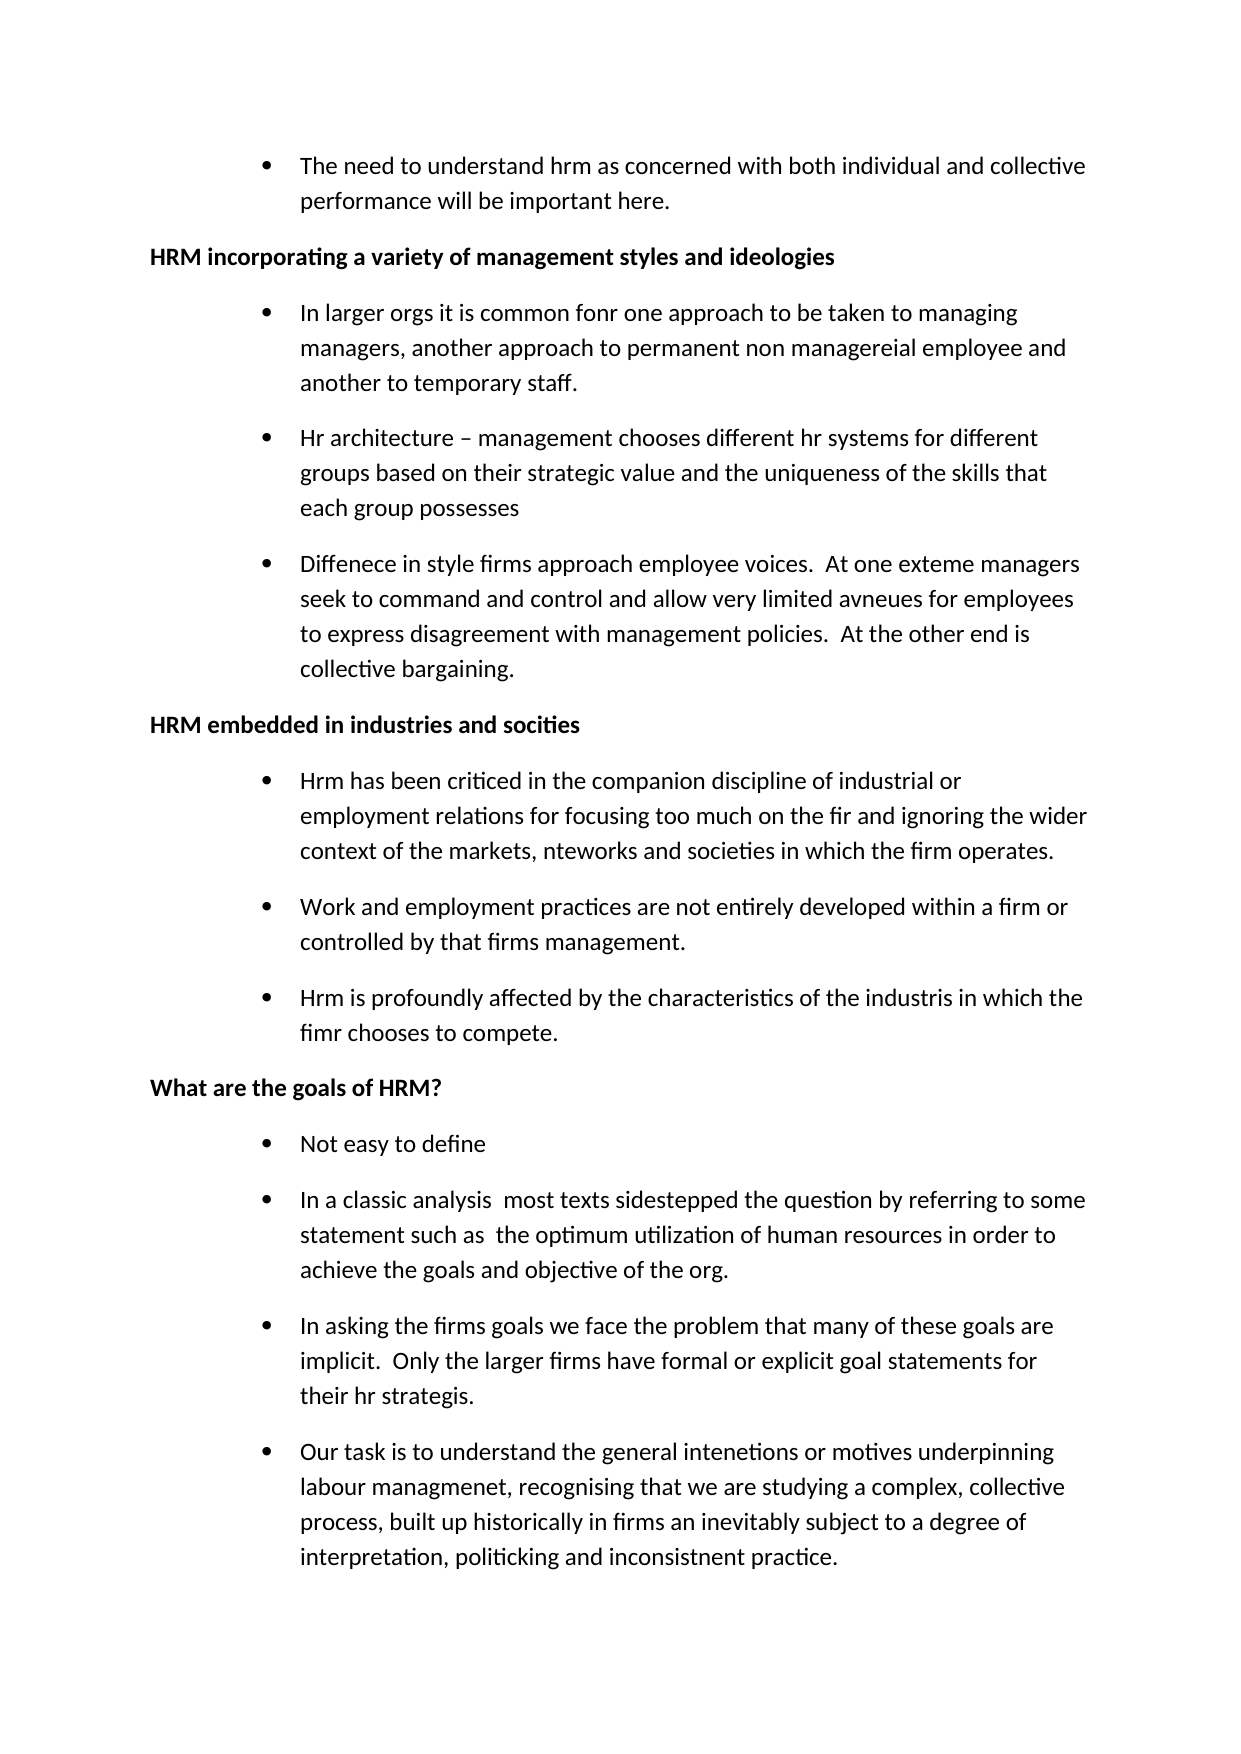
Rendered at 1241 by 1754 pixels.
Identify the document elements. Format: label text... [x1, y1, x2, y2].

list In asking the firms goals we face the problem that many of these goals are implicit. Only the larger firms have formal or explicit goal statements for their hr strategis. [262, 1310, 1090, 1411]
list Work and employment practices are not entirely developed within a firm or controlled by that firms management. [262, 891, 1090, 956]
list In larger orgs it is common fonr one approach to be taken to managing managers, another approach to permanent non managereial employee and another to temporary staff. [262, 297, 1090, 397]
list Hrm is profoundly affected by the characteristics of the industris in which the fimr chooses to compete. [262, 982, 1090, 1047]
list Not easy to define [262, 1128, 1090, 1159]
text HRM incorporating a variety of management styles and ideologies [150, 241, 1090, 271]
list Hrm has been criticed in the companion discipline of industrial or employment relations for focusing too much on the fir and ignoring the wider context of the markets, nteworks and societies in which the firm operates. [262, 765, 1090, 866]
list Our task is to understand the general intenetions or motives underpinning labour managmenet, recognising that we are studying a complex, collective process, built up historically in firms an inevitably subject to a degree of interpretation, politicking and inconsistnent practice. [262, 1436, 1090, 1571]
text HRM embedded in industries and socities [150, 709, 1090, 740]
list In a classic analysis most texts sidestepped the question by referring to some statement such as the optimum utilization of human resources in order to achieve the goals and objective of the org. [262, 1184, 1090, 1285]
list The need to understand hrm as concerned with both individual and collective performance will be important here. [262, 150, 1090, 216]
text What are the goals of HRM? [150, 1072, 1090, 1103]
list Hr architecture – management chooses different hr systems for different groups based on their strategic value and the uniqueness of the skills that each group possesses [262, 422, 1090, 523]
list Diffenece in style firms approach employee voices. At one exteme managers seek to command and control and allow very limited avneues for employees to express disagreement with management policies. At the other end is collective bargaining. [262, 548, 1090, 684]
